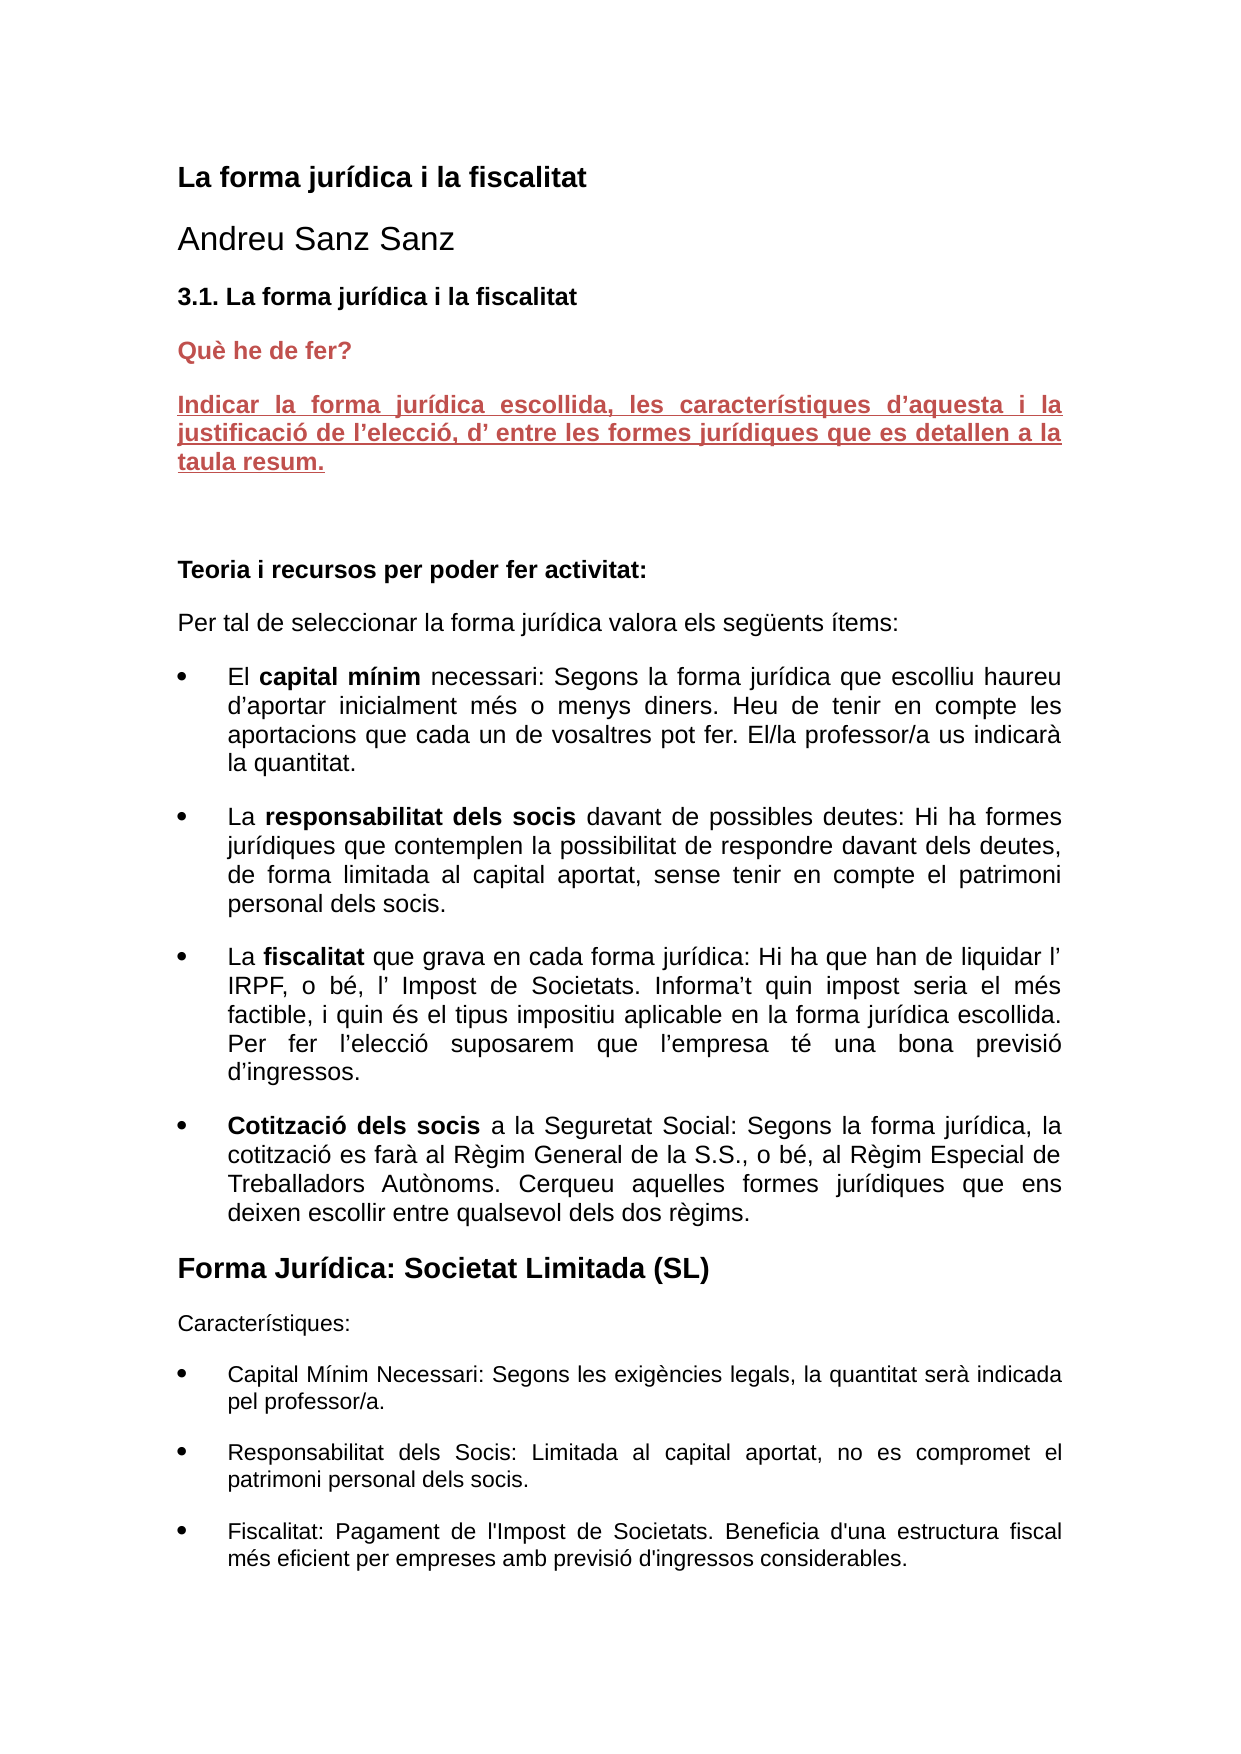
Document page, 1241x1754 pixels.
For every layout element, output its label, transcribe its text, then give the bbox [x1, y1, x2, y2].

list Cotització dels socis a la Seguretat Social: Segons la forma jurídica, la cotització es farà al Règim General de la S.S., o bé, al Règim Especial de Treballadors Autònoms. Cerqueu aquelles formes jurídiques que ens deixen escollir entre qualsevol dels dos règims. [177, 1111, 1063, 1226]
text Andreu Sanz Sanz [177, 219, 1063, 257]
list La responsabilitat dels socis davant de possibles deutes: Hi ha formes jurídiques que contemplen la possibilitat de respondre davant dels deutes, de forma limitada al capital aportat, sense tenir en compte el patrimoni personal dels socis. [177, 802, 1063, 917]
list El capital mínim necessari: Segons la forma jurídica que escolliu haureu d’aportar inicialment més o menys diners. Heu de tenir en compte les aportacions que cada un de vosaltres pot fer. El/la professor/a us indicarà la quantitat. [177, 662, 1063, 777]
text Teoria i recursos per poder fer activitat: [177, 554, 1063, 583]
text Per tal de seleccionar la forma jurídica valora els següents ítems: [177, 608, 1063, 637]
list Responsabilitat dels Socis: Limitada al capital aportat, no es compromet el patrimoni personal dels socis. [177, 1439, 1063, 1493]
list La fiscalitat que grava en cada forma jurídica: Hi ha que han de liquidar l’ IRPF, o bé, l’ Impost de Societats. Informa’t quin impost seria el més factible, i quin és el tipus impositiu aplicable en la forma jurídica escollida. Per fer l’elecció suposarem que l’empresa té una bona previsió d’ingressos. [177, 942, 1063, 1086]
list Capital Mínim Necessari: Segons les exigències legals, la quantitat serà indicada pel professor/a. [177, 1361, 1063, 1414]
text La forma jurídica i la fiscalitat [177, 160, 1063, 194]
text 3.1. La forma jurídica i la fiscalitat [177, 282, 1063, 311]
text Forma Jurídica: Societat Limitada (SL) [177, 1251, 1063, 1285]
list Fiscalitat: Pagament de l'Impost de Societats. Beneficia d'una estructura fiscal més eficient per empreses amb previsió d'ingressos considerables. [177, 1518, 1063, 1571]
text Característiques: [177, 1310, 1063, 1336]
text Què he de fer? [177, 336, 1063, 364]
text Indicar la forma jurídica escollida, les característiques d’aquesta i la [177, 389, 1063, 415]
text justificació de l’elecció, d’ entre les formes jurídiques que es detallen a la taula resum. [177, 416, 1063, 476]
